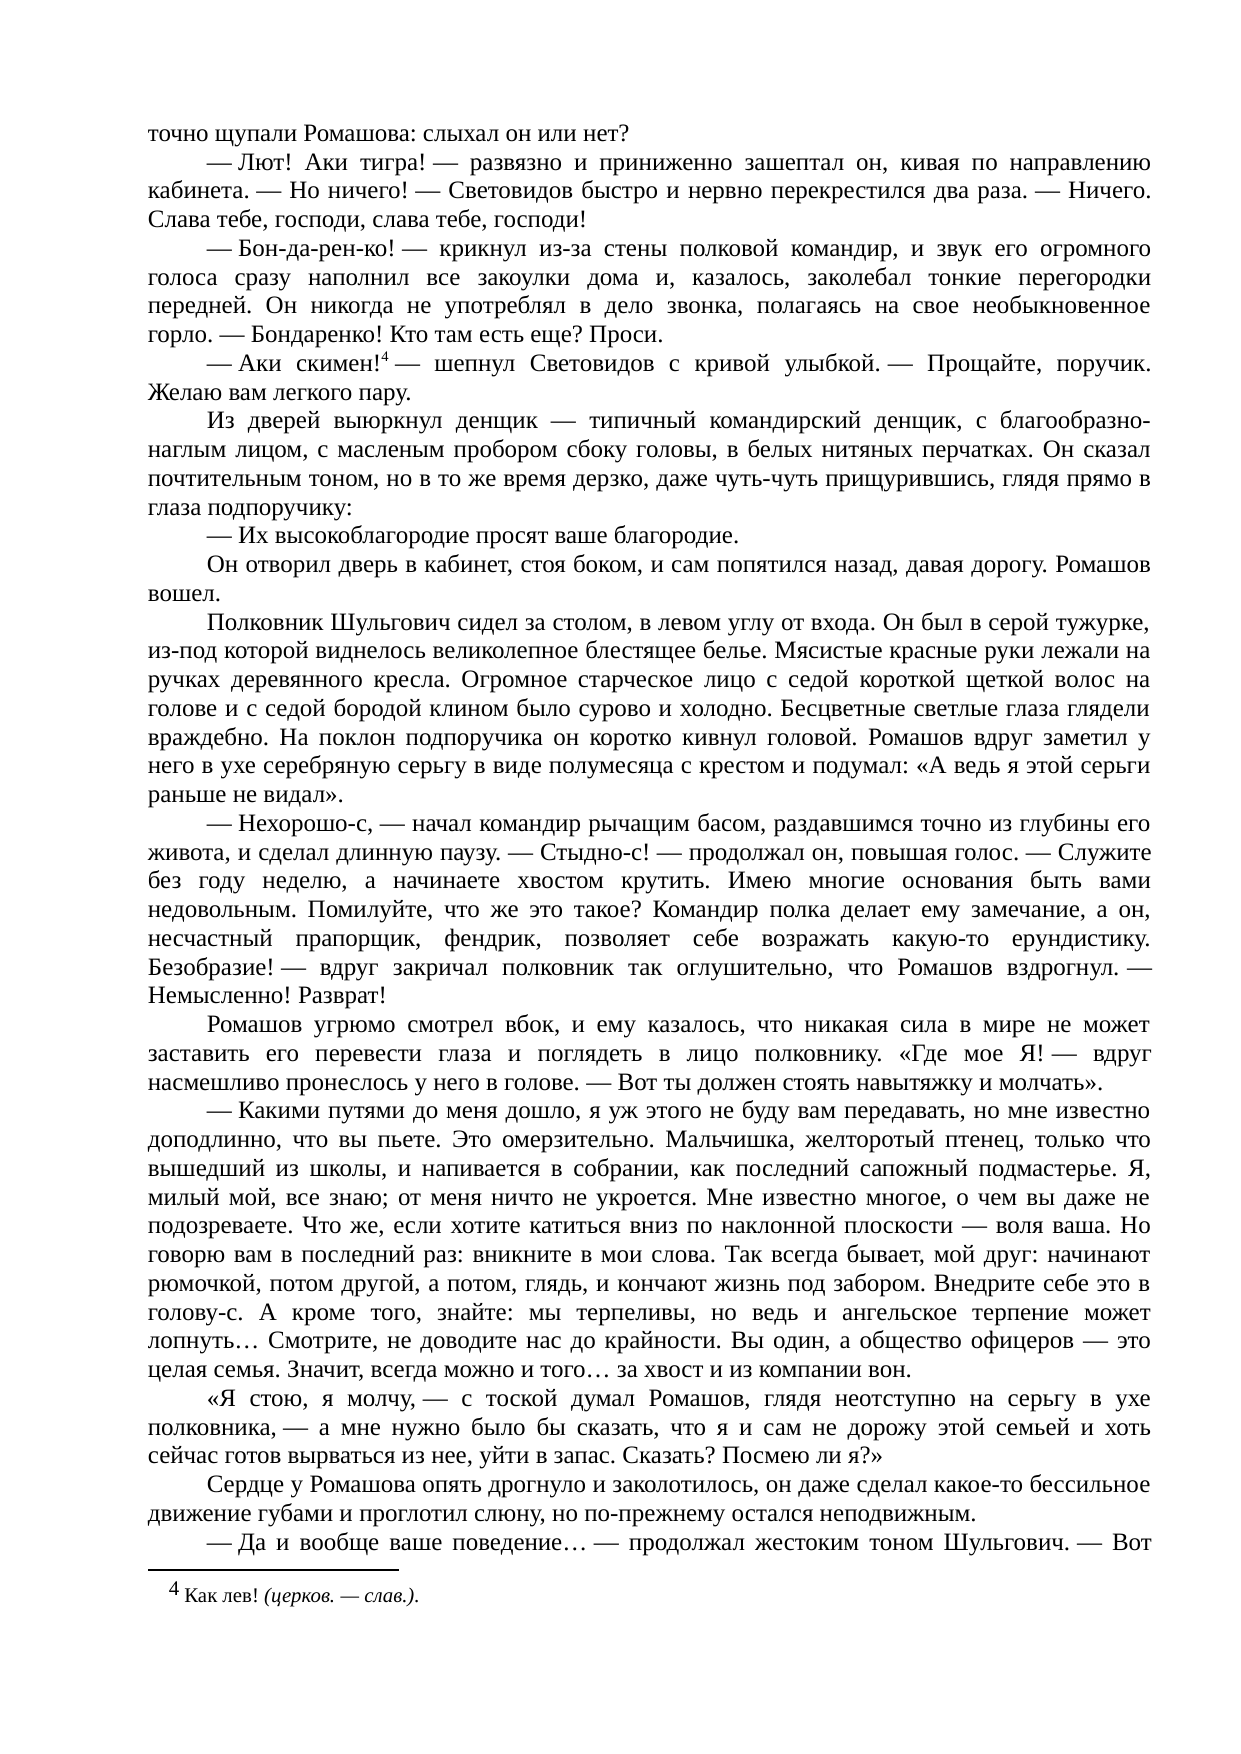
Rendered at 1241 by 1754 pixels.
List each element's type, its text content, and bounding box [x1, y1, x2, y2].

text Он отворил дверь в кабинет, стоя боком, и сам попятился назад, давая дорогу. Ромашов вошел. [148, 549, 1152, 607]
text — Какими путями до меня дошло, я уж этого не буду вам передавать, но мне известно доподлинно, что вы пьете. Это омерзительно. Мальчишка, желторотый птенец, только что вышедший из школы, и напивается в собрании, как последний сапожный подмастерье. Я, милый мой, все знаю; от меня ничто не укроется. Мне известно многое, о чем вы даже не подозреваете. Что же, если хотите катиться вниз по наклонной плоскости — воля ваша. Но говорю вам в последний раз: вникните в мои слова. Так всегда бывает, мой друг: начинают рюмочкой, потом другой, а потом, глядь, и кончают жизнь под забором. Внедрите себе это в голову-с. А кроме того, знайте: мы терпеливы, но ведь и ангельское терпение может лопнуть… Смотрите, не доводите нас до крайности. Вы один, а общество офицеров — это целая семья. Значит, всегда можно и того… за хвост и из компании вон. [148, 1096, 1152, 1383]
text — Аки скимен! — шепнул Световидов с кривой улыбкой. — Прощайте, поручик. Желаю вам легкого пару. [148, 348, 1152, 406]
text — Да и вообще ваше поведение… — продолжал жестоким тоном Шульгович. — Вот [148, 1527, 1152, 1556]
text Ромашов угрюмо смотрел вбок, и ему казалось, что никакая сила в мире не может заставить его перевести глаза и поглядеть в лицо полковнику. «Где мое Я! — вдруг насмешливо пронеслось у него в голове. — Вот ты должен стоять навытяжку и молчать». [148, 1009, 1152, 1096]
text — Нехорошо-с, — начал командир рычащим басом, раздавшимся точно из глубины его живота, и сделал длинную паузу. — Стыдно-с! — продолжал он, повышая голос. — Служите без году неделю, а начинаете хвостом крутить. Имею многие основания быть вами недовольным. Помилуйте, что же это такое? Командир полка делает ему замечание, а он, несчастный прапорщик, фендрик, позволяет себе возражать какую-то ерундистику. Безобразие! — вдруг закричал полковник так оглушительно, что Ромашов вздрогнул. — Немысленно! Разврат! [148, 808, 1152, 1009]
text «Я стою, я молчу, — с тоской думал Ромашов, глядя неотступно на серьгу в ухе полковника, — а мне нужно было бы сказать, что я и сам не дорожу этой семьей и хоть сейчас готов вырваться из нее, уйти в запас. Сказать? Посмею ли я?» [148, 1383, 1152, 1469]
text — Их высокоблагородие просят ваше благородие. [148, 521, 1152, 549]
text — Лют! Аки тигра! — развязно и приниженно зашептал он, кивая по направлению кабинета. — Но ничего! — Световидов быстро и нервно перекрестился два раза. — Ничего. Слава тебе, господи, слава тебе, господи! [148, 147, 1152, 233]
text Полковник Шульгович сидел за столом, в левом углу от входа. Он был в серой тужурке, из-под которой виднелось великолепное блестящее белье. Мясистые красные руки лежали на ручках деревянного кресла. Огромное старческое лицо с седой короткой щеткой волос на голове и с седой бородой клином было сурово и холодно. Бесцветные светлые глаза глядели враждебно. На поклон подпоручика он коротко кивнул головой. Ромашов вдруг заметил у него в ухе серебряную серьгу в виде полумесяца с крестом и подумал: «А ведь я этой серьги раньше не видал». [148, 607, 1152, 808]
text Как лев! (церков. — слав.). [148, 1576, 1152, 1607]
text Сердце у Ромашова опять дрогнуло и заколотилось, он даже сделал какое-то бессильное движение губами и проглотил слюну, но по-прежнему остался неподвижным. [148, 1469, 1152, 1527]
text точно щупали Ромашова: слыхал он или нет? [148, 118, 1152, 147]
text — Бон-да-рен-ко! — крикнул из-за стены полковой командир, и звук его огромного голоса сразу наполнил все закоулки дома и, казалось, заколебал тонкие перегородки передней. Он никогда не употреблял в дело звонка, полагаясь на свое необыкновенное горло. — Бондаренко! Кто там есть еще? Проси. [148, 233, 1152, 348]
text Из дверей выюркнул денщик — типичный командирский денщик, с благообразно-наглым лицом, с масленым пробором сбоку головы, в белых нитяных перчатках. Он сказал почтительным тоном, но в то же время дерзко, даже чуть-чуть прищурившись, глядя прямо в глаза подпоручику: [148, 406, 1152, 521]
